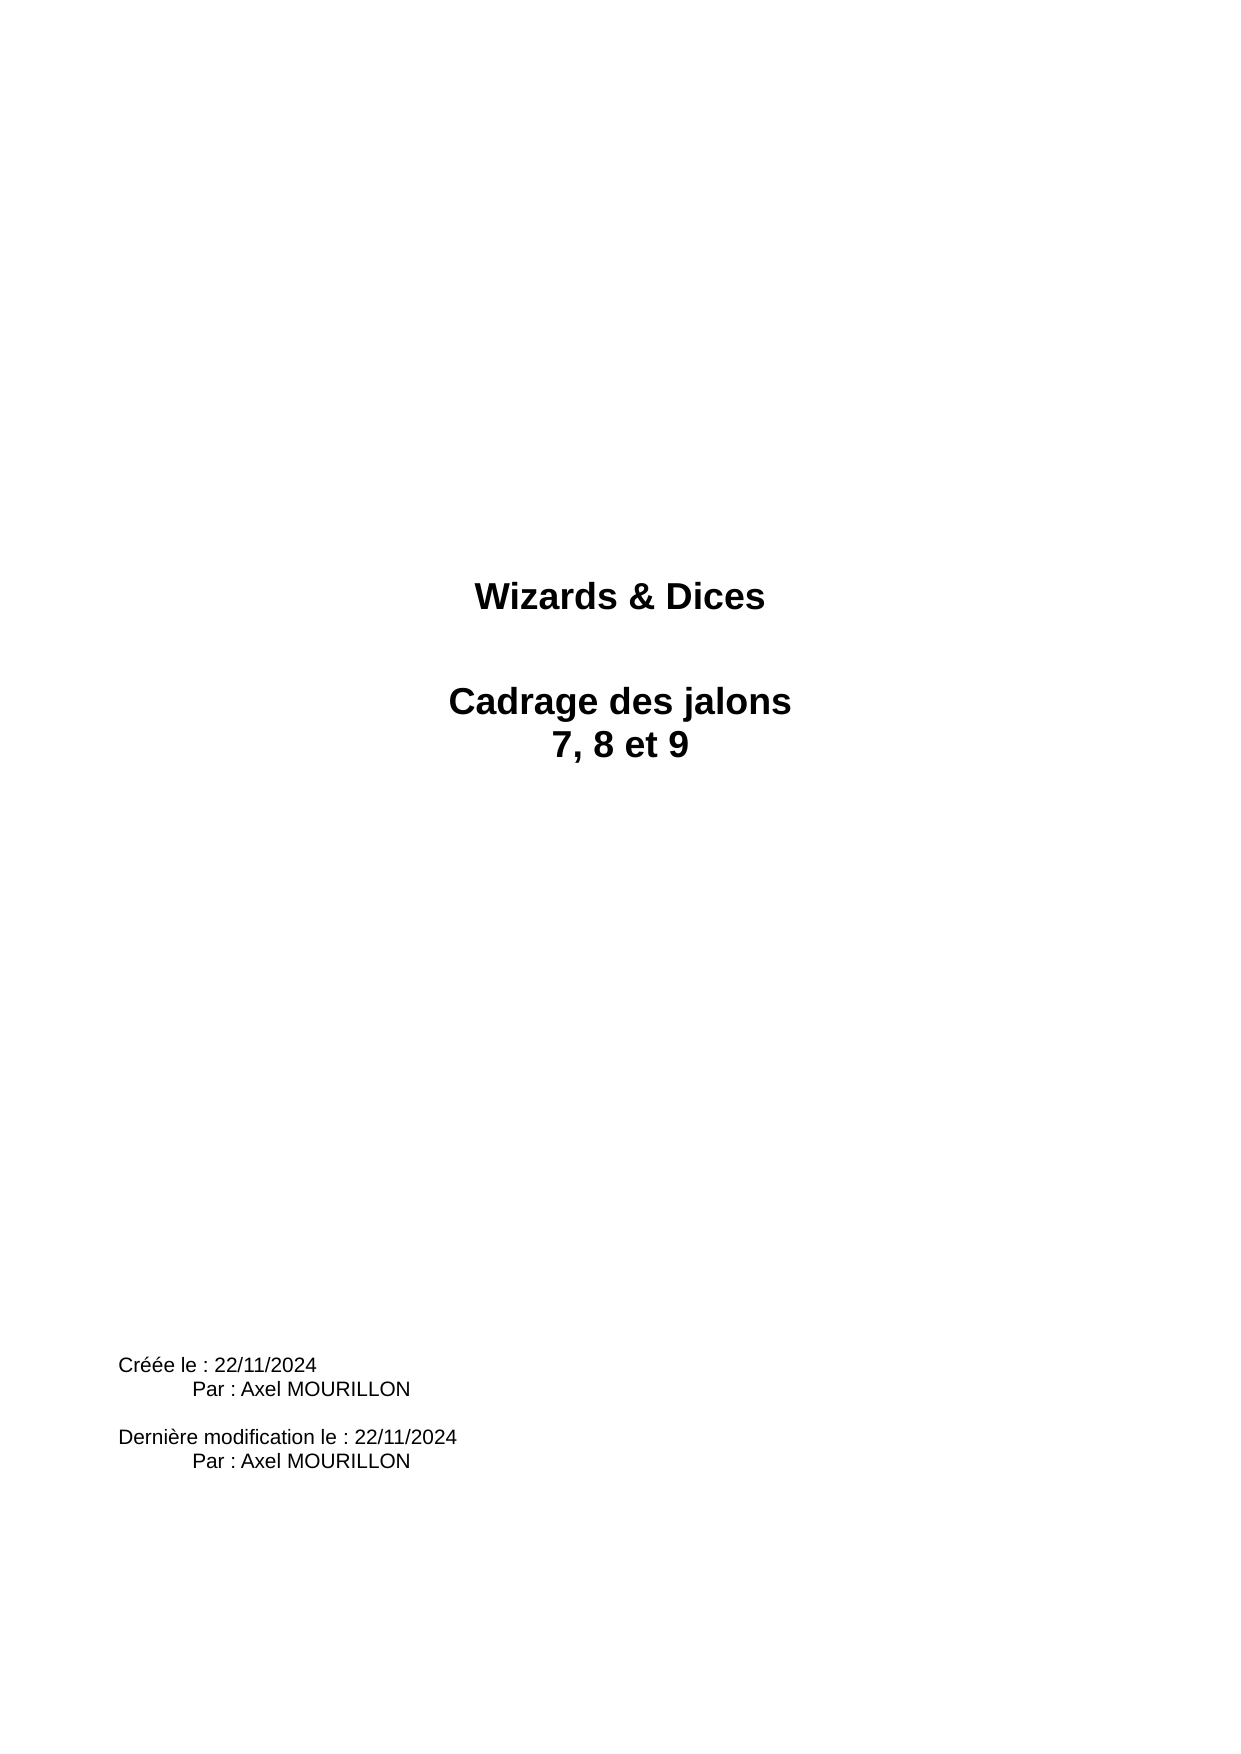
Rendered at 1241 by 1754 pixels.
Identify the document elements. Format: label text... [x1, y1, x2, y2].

text Créée le : 22/11/2024 [118, 1353, 1122, 1377]
text Dernière modification le : 22/11/2024 [118, 1424, 1122, 1448]
title Wizards & Dices [118, 574, 1122, 617]
text Par : Axel MOURILLON [118, 1448, 1122, 1472]
text Par : Axel MOURILLON [118, 1377, 1122, 1401]
title Cadrage des jalons 7, 8 et 9 [118, 679, 1122, 765]
